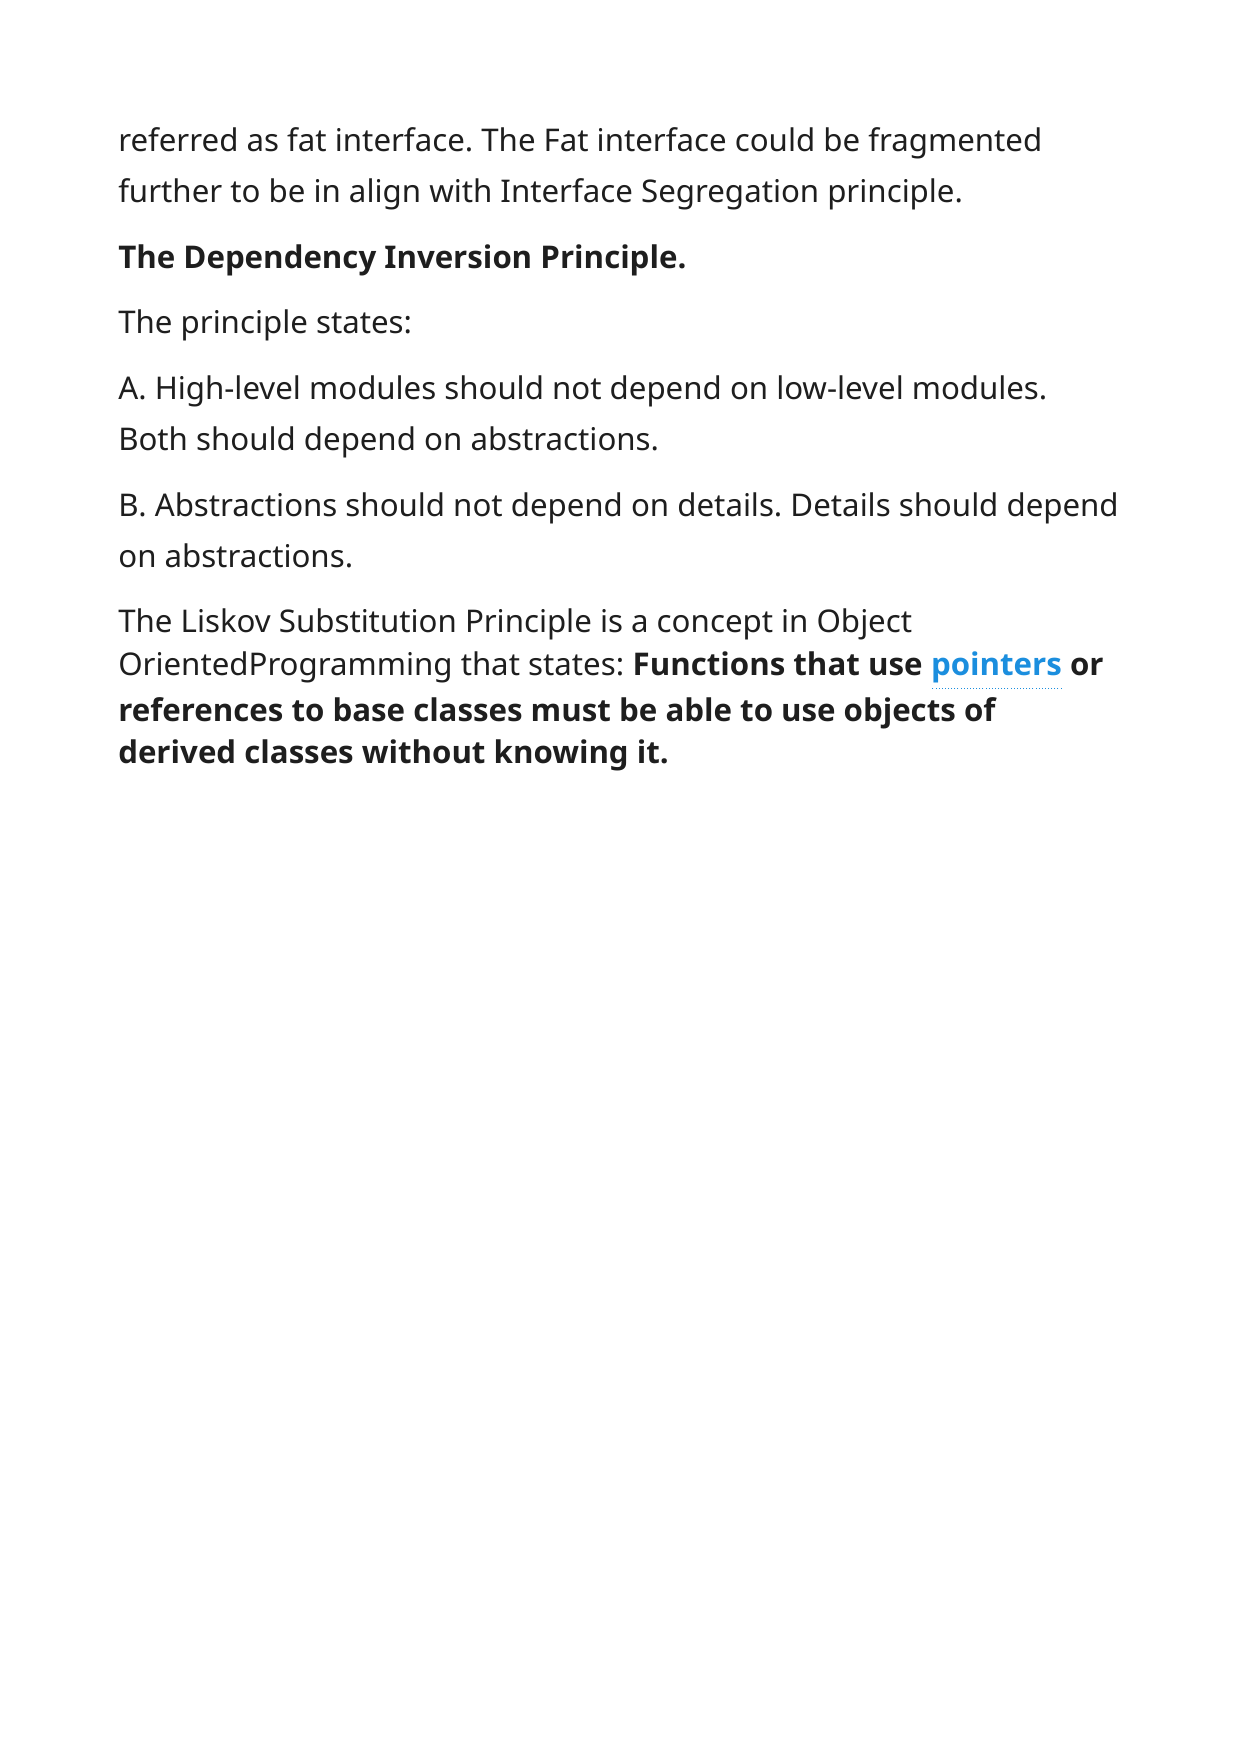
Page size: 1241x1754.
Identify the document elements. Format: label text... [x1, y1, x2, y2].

text The Dependency Inversion Principle. [118, 235, 1122, 277]
text referred as fat interface. The Fat interface could be fragmented further to be in align with Interface Segregation principle. [118, 118, 1122, 212]
text A. High-level modules should not depend on low-level modules. Both should depend on abstractions. [118, 366, 1122, 460]
text B. Abstractions should not depend on details. Details should depend on abstractions. [118, 483, 1122, 576]
text The Liskov Substitution Principle is a concept in Object OrientedProgramming that states: Functions that use pointers or references to base classes must be able to use objects of derived classes without knowing it. [118, 599, 1122, 773]
text The principle states: [118, 300, 1122, 343]
